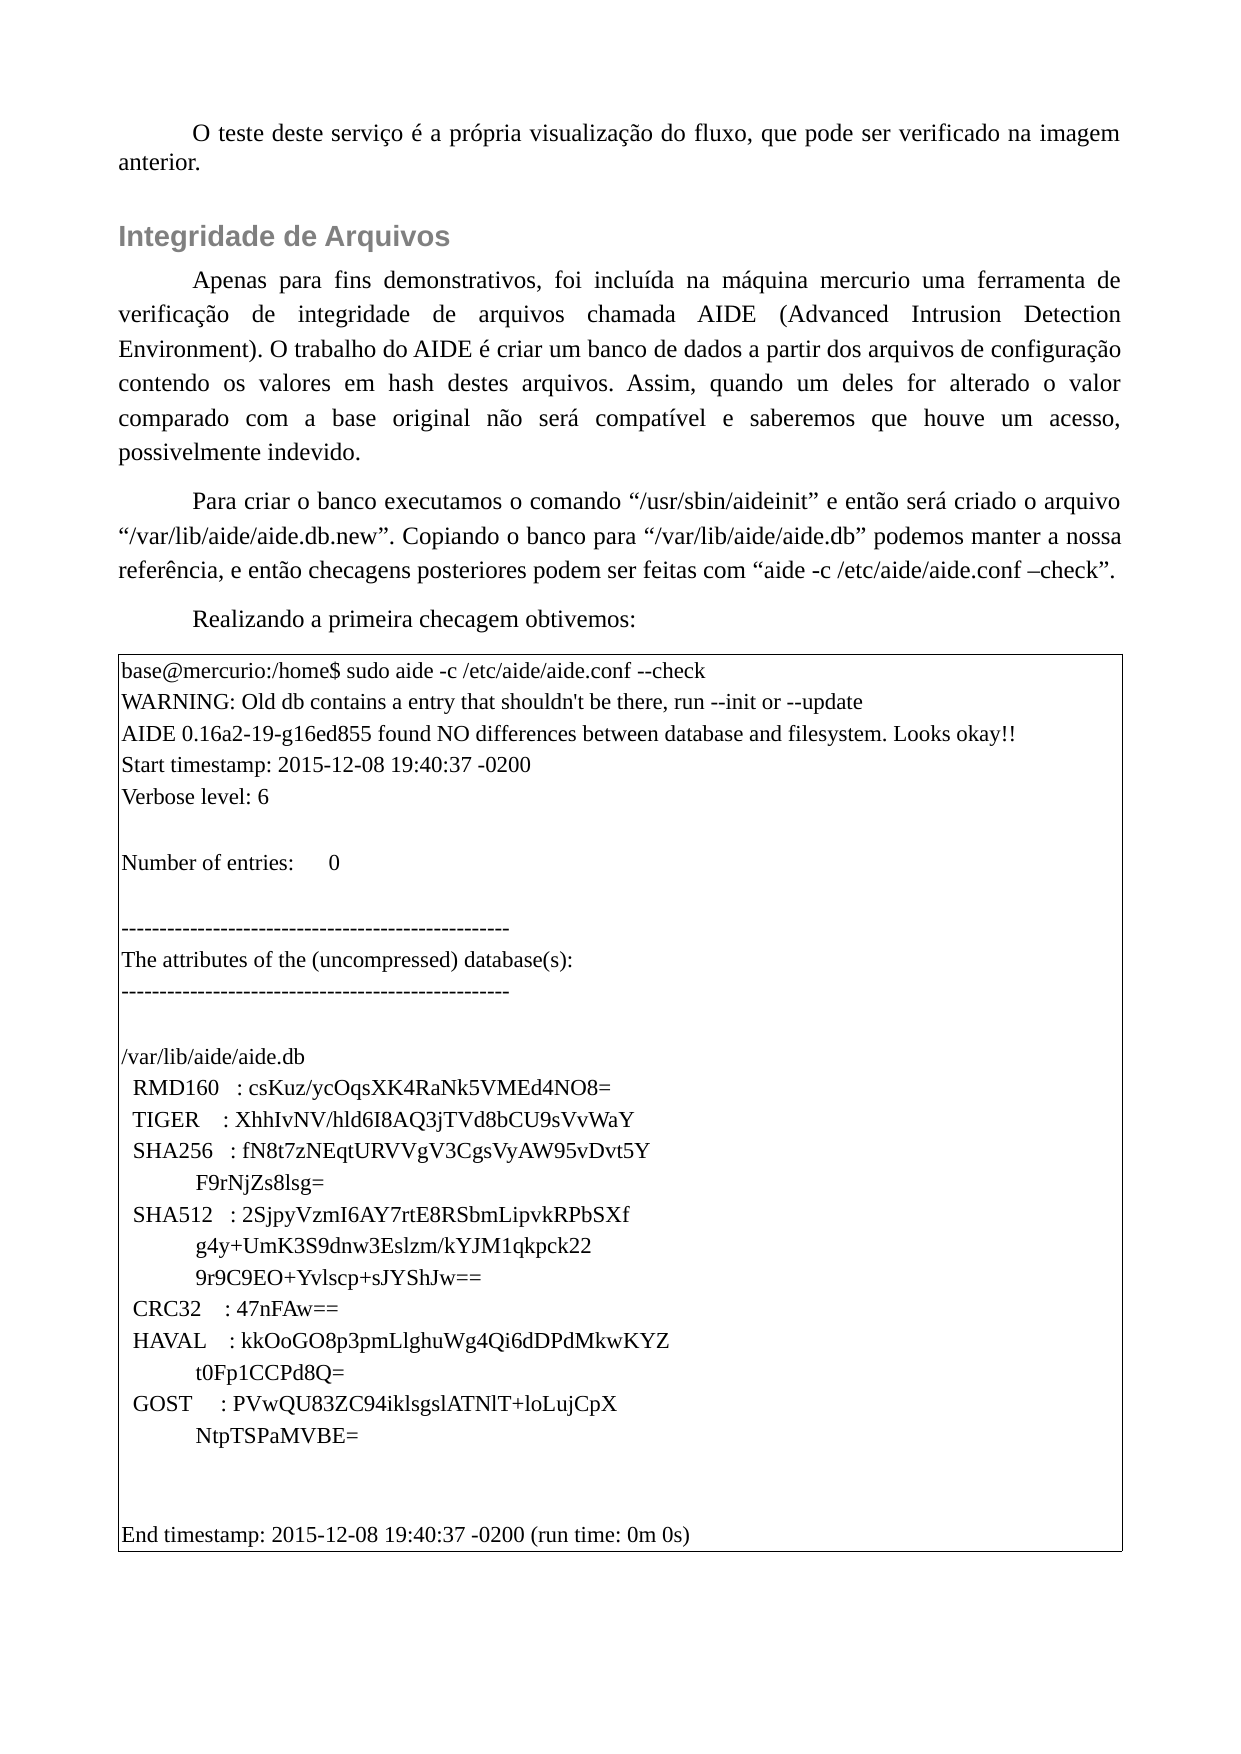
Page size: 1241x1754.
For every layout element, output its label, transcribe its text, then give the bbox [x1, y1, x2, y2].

text NtpTSPaMVBE= [119, 1418, 1122, 1448]
text Start timestamp: 2015-12-08 19:40:37 -0200 [119, 748, 1122, 778]
text Verbose level: 6 [119, 780, 1122, 809]
text End timestamp: 2015-12-08 19:40:37 -0200 (run time: 0m 0s) [119, 1518, 1122, 1551]
text The attributes of the (uncompressed) database(s): [119, 943, 1122, 972]
text AIDE 0.16a2-19-g16ed855 found NO differences between database and filesystem. Looks okay!! [119, 717, 1122, 746]
text Realizando a primeira checagem obtivemos: [118, 604, 1122, 633]
text GOST : PVwQU83ZC94iklsgslATNlT+loLujCpX [119, 1387, 1122, 1416]
text SHA256 : fN8t7zNEqtURVVgV3CgsVyAW95vDvt5Y [119, 1134, 1122, 1164]
text base@mercurio:/home$ sudo aide -c /etc/aide/aide.conf --check [119, 655, 1122, 683]
text Number of entries: 0 [119, 845, 1122, 875]
text --------------------------------------------------- [119, 911, 1122, 941]
text F9rNjZs8lsg= [119, 1166, 1122, 1196]
text HAVAL : kkOoGO8p3pmLlghuWg4Qi6dDPdMkwKYZ [119, 1324, 1122, 1353]
subtitle Integridade de Arquivos [118, 219, 1122, 252]
text O teste deste serviço é a própria visualização do fluxo, que pode ser verificado na imagem anterior. [118, 118, 1122, 176]
text SHA512 : 2SjpyVzmI6AY7rtE8RSbmLipvkRPbSXf [119, 1198, 1122, 1227]
text g4y+UmK3S9dnw3Eslzm/kYJM1qkpck22 [119, 1229, 1122, 1259]
text TIGER : XhhIvNV/hld6I8AQ3jTVd8bCU9sVvWaY [119, 1103, 1122, 1132]
text RMD160 : csKuz/ycOqsXK4RaNk5VMEd4NO8= [119, 1071, 1122, 1101]
text 9r9C9EO+Yvlscp+sJYShJw== [119, 1261, 1122, 1290]
text CRC32 : 47nFAw== [119, 1292, 1122, 1322]
text Para criar o banco executamos o comando “/usr/sbin/aideinit” e então será criado o arquivo “/var/lib/aide/aide.db.new”. Copiando o banco para “/var/lib/aide/aide.db” podemos manter a nossa referência, e então checagens posteriores podem ser feitas com “aide -c /etc/aide/aide.conf –check”. [118, 486, 1122, 584]
text t0Fp1CCPd8Q= [119, 1355, 1122, 1385]
text Apenas para fins demonstrativos, foi incluída na máquina mercurio uma ferramenta de verificação de integridade de arquivos chamada AIDE (Advanced Intrusion Detection Environment). O trabalho do AIDE é criar um banco de dados a partir dos arquivos de configuração contendo os valores em hash destes arquivos. Assim, quando um deles for alterado o valor comparado com a base original não será compatível e saberemos que houve um acesso, possivelmente indevido. [118, 265, 1122, 466]
text WARNING: Old db contains a entry that shouldn't be there, run --init or --update [119, 685, 1122, 714]
text /var/lib/aide/aide.db [119, 1040, 1122, 1069]
text --------------------------------------------------- [119, 974, 1122, 1004]
